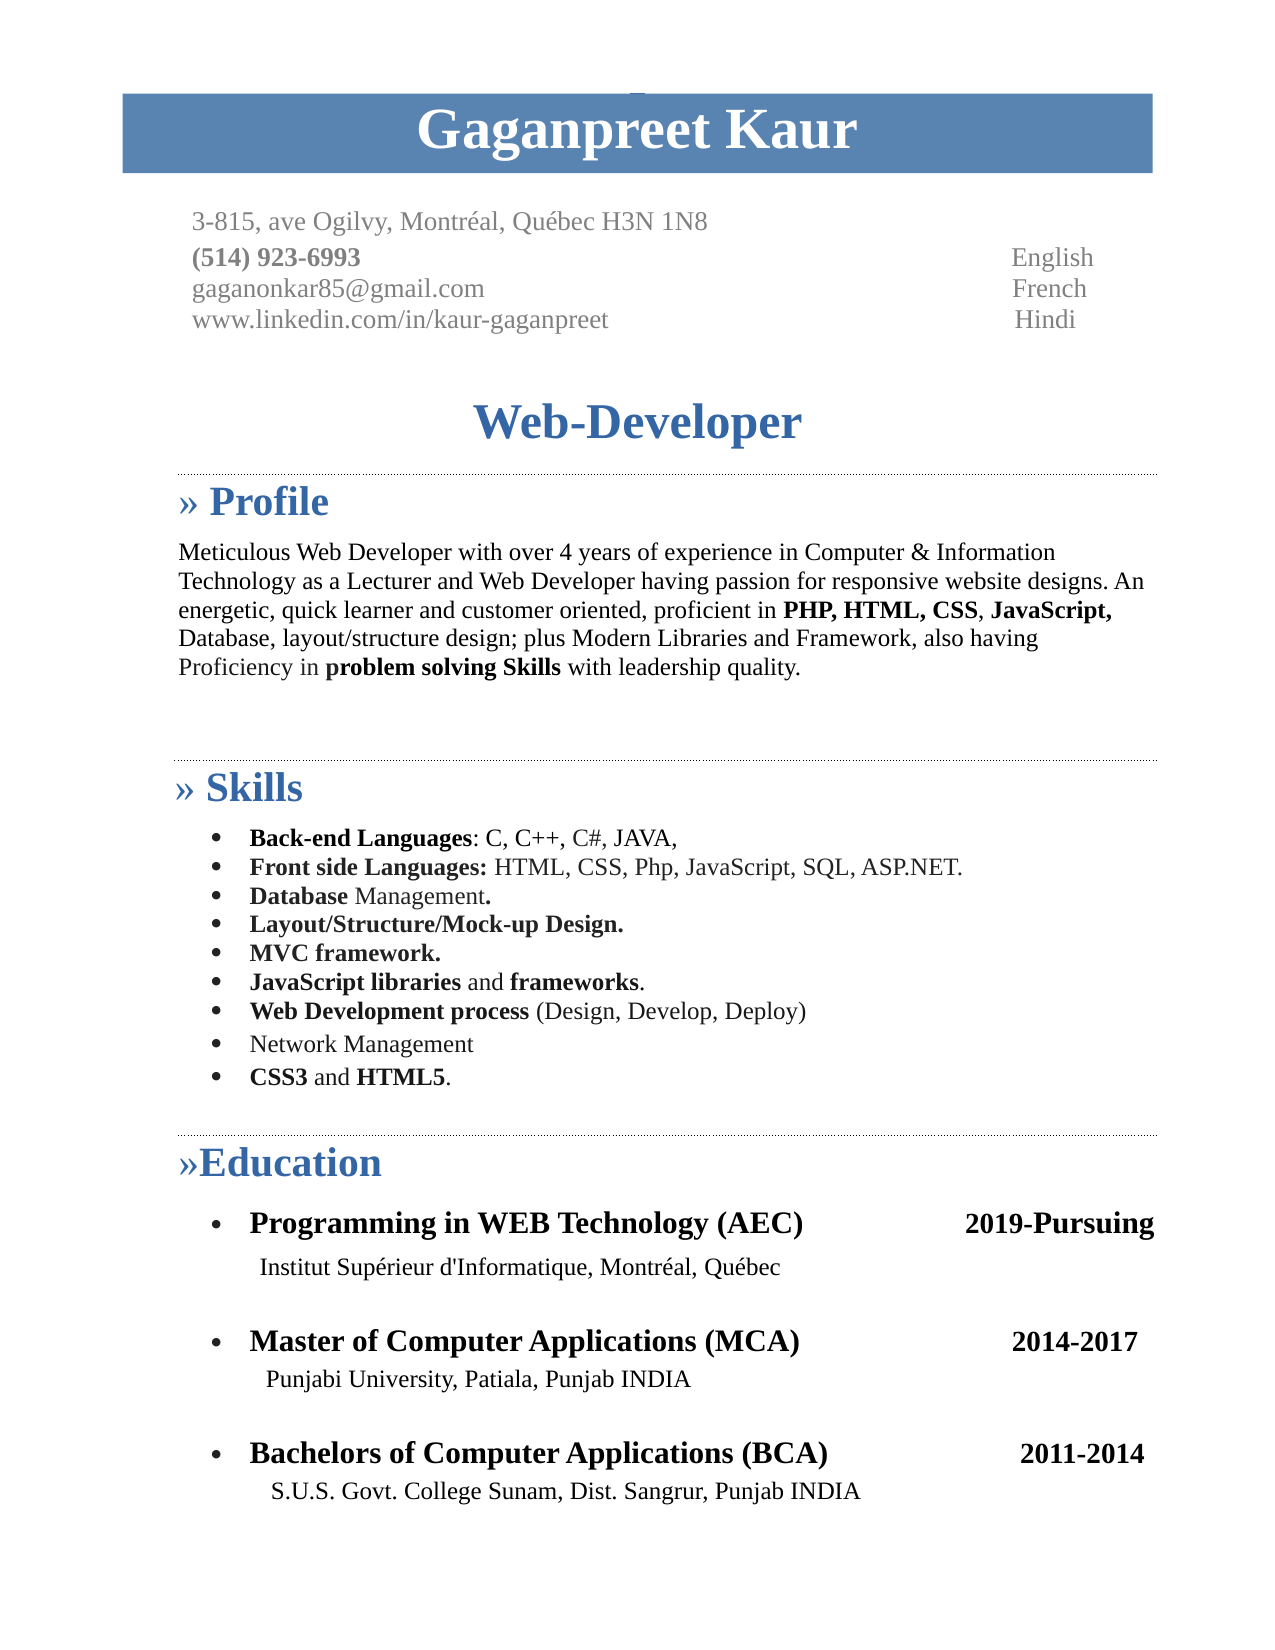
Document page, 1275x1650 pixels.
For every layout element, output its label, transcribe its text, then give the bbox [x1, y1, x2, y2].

list Web Development process (Design, Develop, Deploy) [212, 996, 1157, 1024]
list Programming in WEB Technology (AEC) 2019-Pursuing [212, 1204, 1157, 1240]
text » Skills [174, 760, 1157, 811]
text www.linkedin.com/in/kaur-gaganpreet Hindi [178, 303, 1157, 335]
text Institut Supérieur d'Informatique, Montréal, Québec [178, 1252, 1157, 1281]
list Back-end Languages: C, C++, C#, JAVA, [212, 823, 1157, 852]
list Front side Languages: HTML, CSS, Php, JavaScript, SQL, ASP.NET. [212, 852, 1157, 881]
text Web-Developer [118, 392, 1157, 450]
text (514) 923-6993 English [178, 241, 1157, 272]
text gaganonkar85@gmail.com French [178, 272, 1157, 303]
list MVC framework. [212, 938, 1157, 967]
list JavaScript libraries and frameworks. [212, 967, 1157, 996]
list Network Management [212, 1029, 1157, 1058]
text Meticulous Web Developer with over 4 years of experience in Computer & Information Technology as a Lecturer and Web Developer having passion for responsive website designs. An energetic, quick learner and customer oriented, proficient in PHP, HTML, CSS, JavaScript, Database, layout/structure design; plus Modern Libraries and Framework, also having Proficiency in problem solving Skills with leadership quality. [178, 534, 1157, 681]
list Bachelors of Computer Applications (BCA) 2011-2014 [212, 1434, 1157, 1470]
list Database Management. [212, 881, 1157, 909]
text 3-815, ave Ogilvy, Montréal, Québec H3N 1N8 [178, 206, 1157, 237]
text Punjabi University, Patiala, Punjab INDIA [178, 1364, 1157, 1393]
text » Profile [178, 474, 1157, 525]
list Layout/Structure/Mock-up Design. [212, 909, 1157, 938]
list CSS3 and HTML5. [212, 1062, 1157, 1091]
text S.U.S. Govt. College Sunam, Dist. Sangrur, Punjab INDIA [178, 1476, 1157, 1505]
text »Education [178, 1134, 1157, 1186]
list Master of Computer Applications (MCA) 2014-2017 [212, 1322, 1157, 1358]
